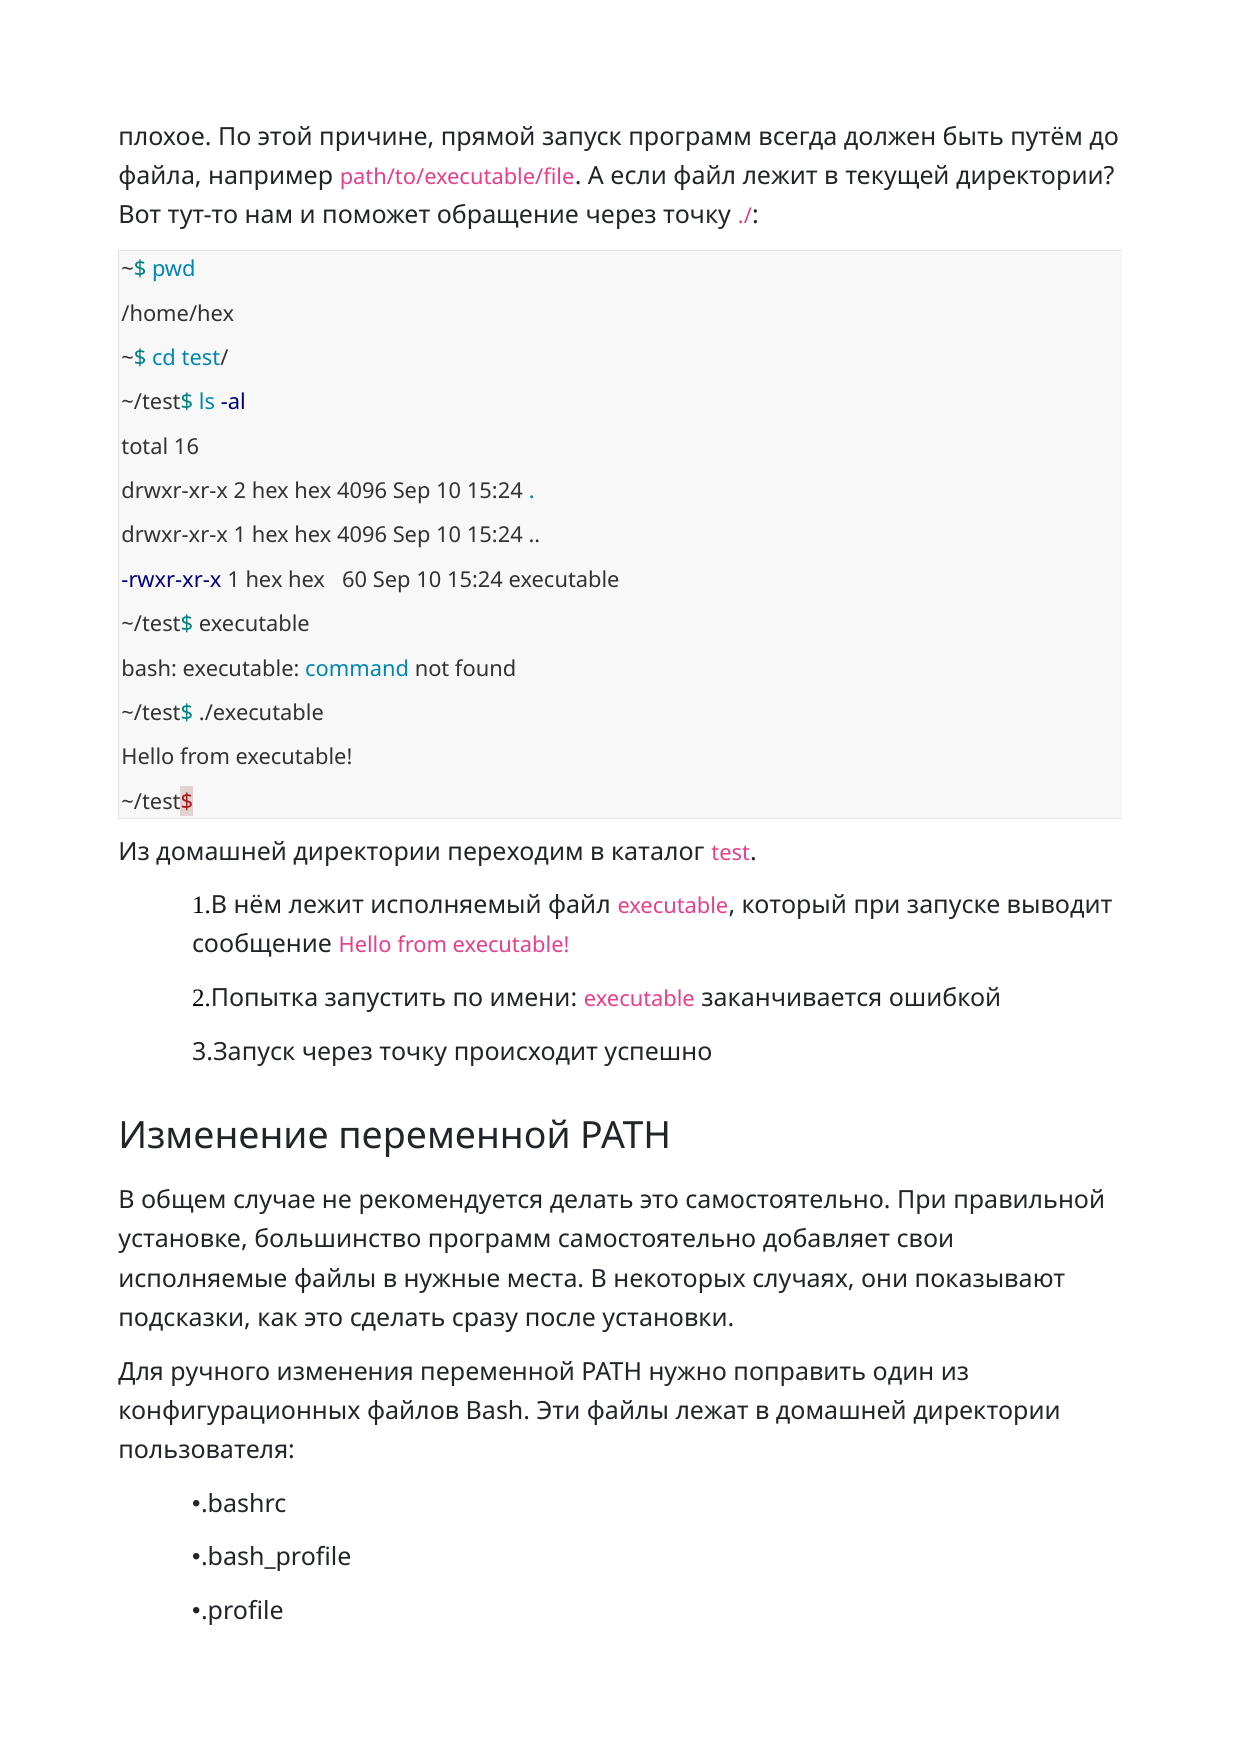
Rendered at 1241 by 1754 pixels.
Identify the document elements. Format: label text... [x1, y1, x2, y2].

text total 16 [119, 428, 1122, 461]
text ~$ pwd [119, 251, 1122, 283]
text bash: executable: command not found [119, 649, 1122, 682]
text Hello from executable! [119, 738, 1122, 771]
list .bash_profile [118, 1539, 1122, 1573]
text ~/test$ executable [119, 605, 1122, 638]
text drwxr-xr-x 1 hex hex 4096 Sep 10 15:24 .. [119, 516, 1122, 549]
list .bashrc [118, 1485, 1122, 1519]
text /home/hex [119, 294, 1122, 327]
text В общем случае не рекомендуется делать это самостоятельно. При правильной установке, большинство программ самостоятельно добавляет свои исполняемые файлы в нужные места. В некоторых случаях, они показывают подсказки, как это сделать сразу после установки. [118, 1182, 1122, 1333]
text drwxr-xr-x 2 hex hex 4096 Sep 10 15:24 . [119, 472, 1122, 505]
text плохое. По этой причине, прямой запуск программ всегда должен быть путём до файла, например path/to/executable/file. А если файл лежит в текущей директории? Вот тут-то нам и поможет обращение через точку ./: [118, 118, 1122, 231]
list В нём лежит исполняемый файл executable, который при запуске выводит сообщение Hello from executable! [118, 887, 1122, 960]
text Из домашней директории переходим в каталог test. [118, 833, 1122, 867]
list .profile [118, 1593, 1122, 1627]
text -rwxr-xr-x 1 hex hex 60 Sep 10 15:24 executable [119, 561, 1122, 594]
subtitle Изменение переменной PATH [118, 1108, 1122, 1159]
list Попытка запустить по имени: executable заканчивается ошибкой [118, 980, 1122, 1014]
list Запуск через точку происходит успешно [118, 1033, 1122, 1068]
text ~$ cd test/ [119, 339, 1122, 372]
text ~/test$ ls -al [119, 383, 1122, 416]
text Для ручного изменения переменной PATH нужно поправить один из конфигурационных файлов Bash. Эти файлы лежат в домашней директории пользователя: [118, 1353, 1122, 1466]
text ~/test$ ./executable [119, 694, 1122, 727]
text ~/test$ [119, 783, 1122, 818]
